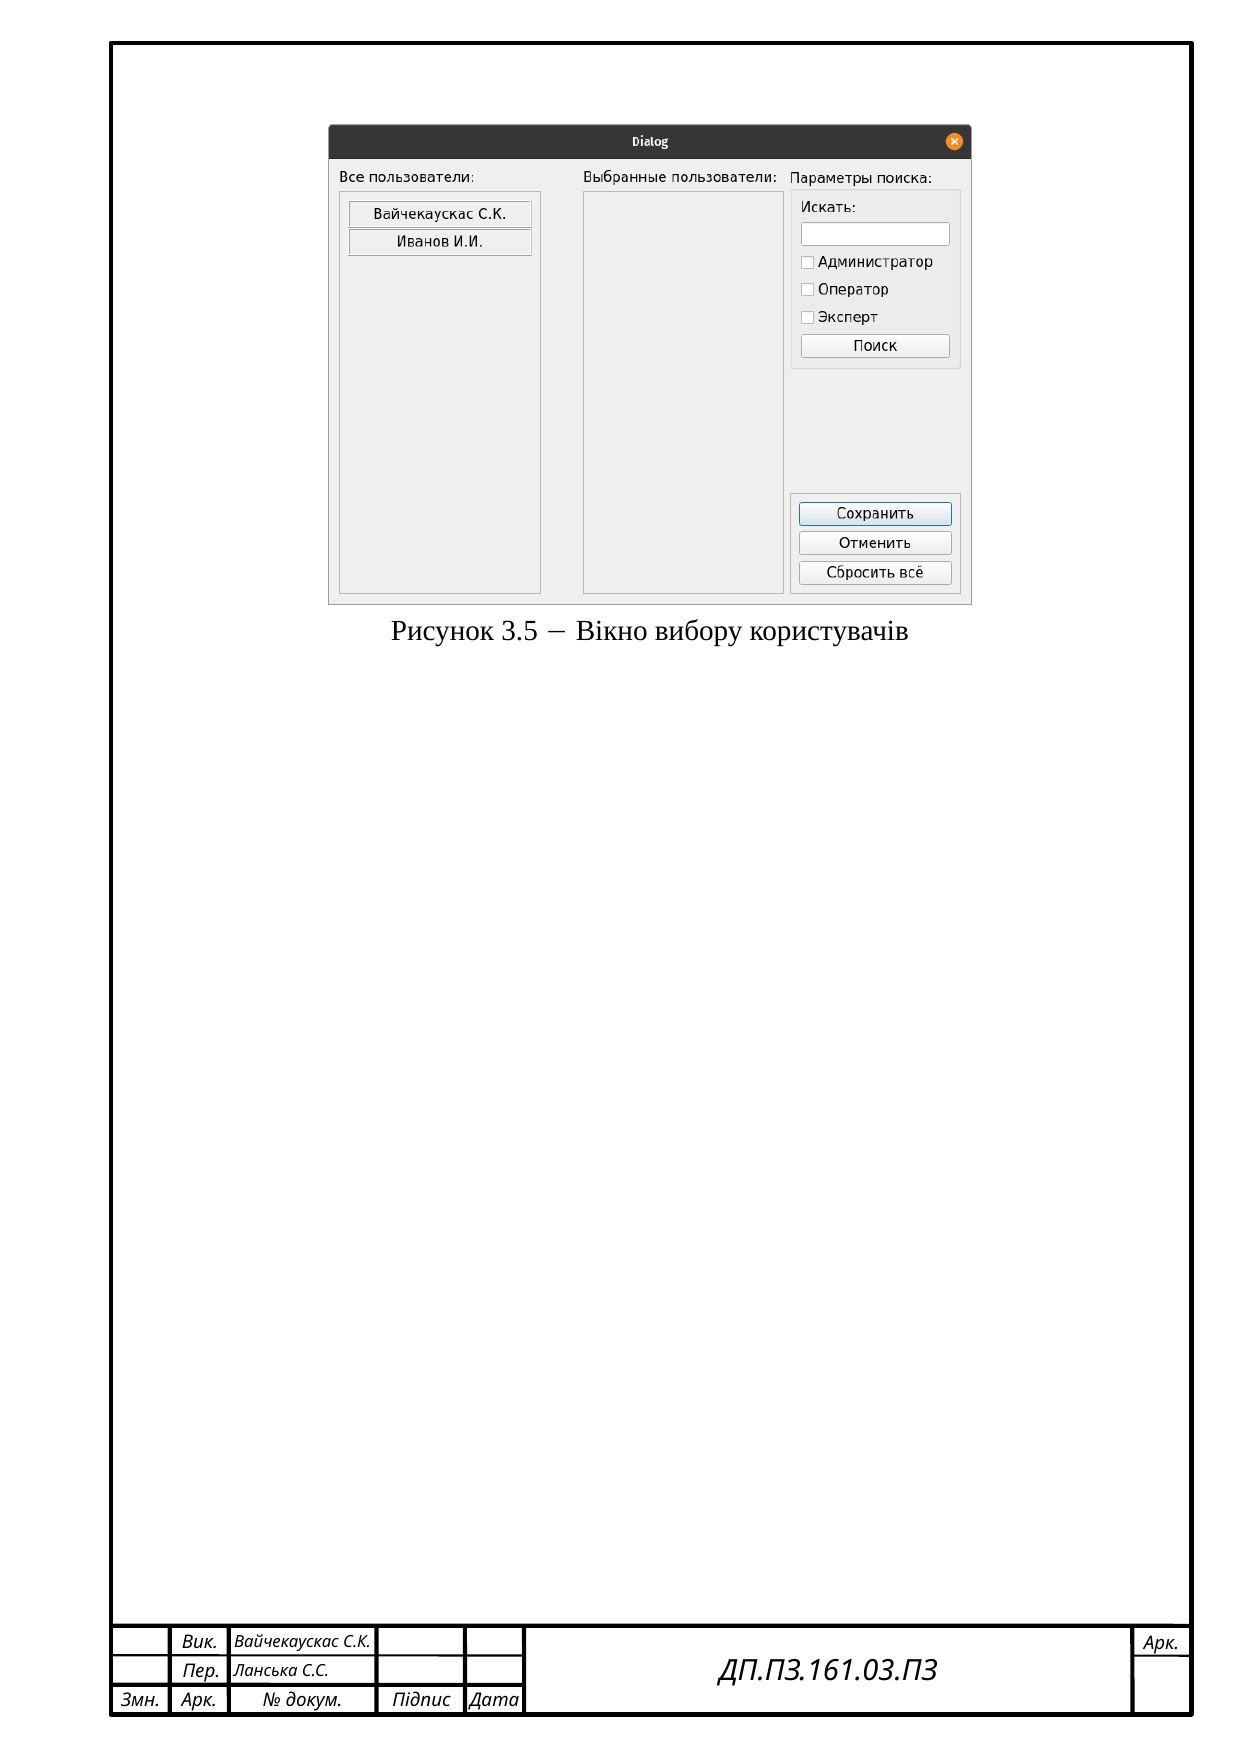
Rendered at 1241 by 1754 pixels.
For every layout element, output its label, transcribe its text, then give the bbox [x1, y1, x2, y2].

text Рисунок 3.5 − Вікно вибору користувачів [148, 613, 1152, 646]
picture [319, 118, 980, 613]
